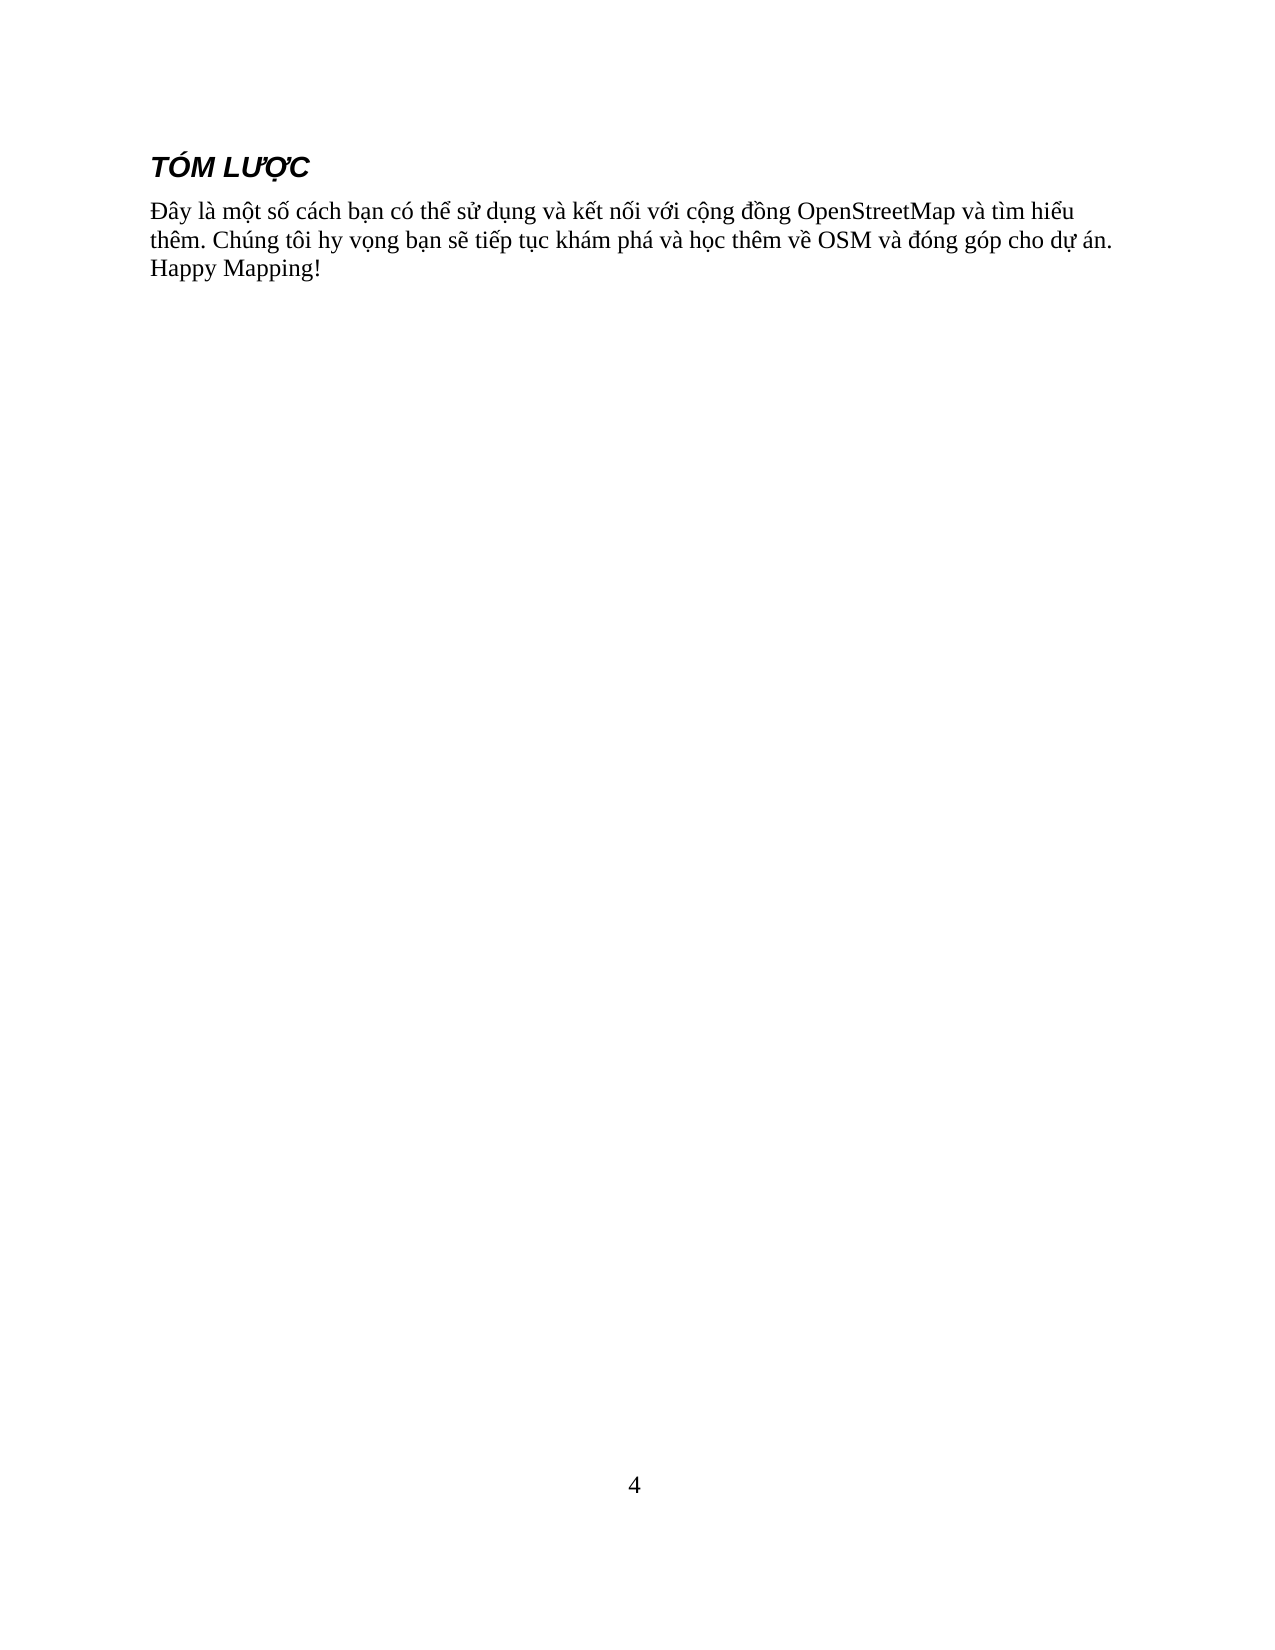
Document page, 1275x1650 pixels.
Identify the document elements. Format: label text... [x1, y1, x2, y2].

subtitle TÓM LƯỢC [150, 150, 1125, 183]
text Đây là một số cách bạn có thể sử dụng và kết nối với cộng đồng OpenStreetMap và tìm hiểu thêm. Chúng tôi hy vọng bạn sẽ tiếp tục khám phá và học thêm về OSM và đóng góp cho dự án. Happy Mapping! [150, 196, 1125, 282]
